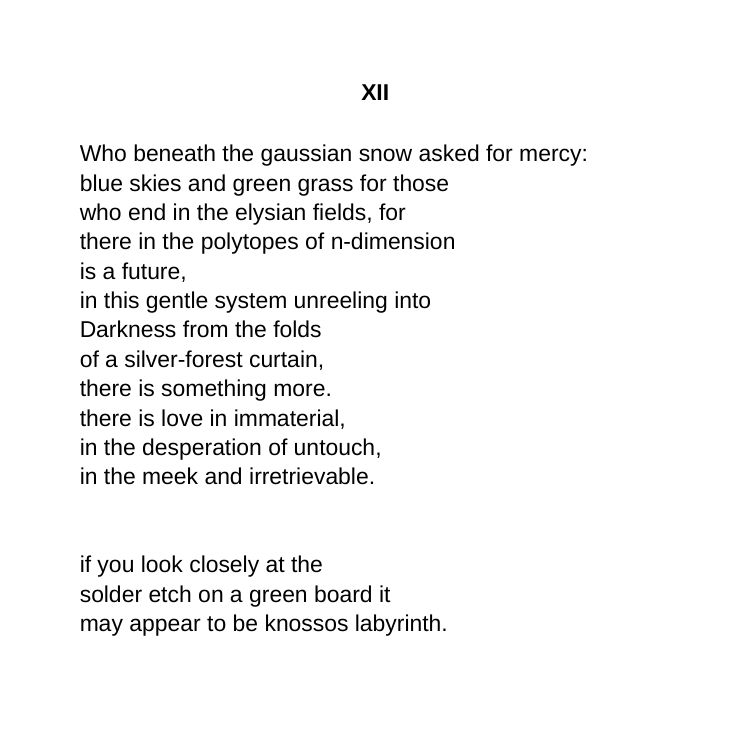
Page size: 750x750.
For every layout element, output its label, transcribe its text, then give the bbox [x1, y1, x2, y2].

text in the meek and irretrievable. [79, 464, 661, 489]
text there is love in immaterial, [79, 405, 661, 431]
text is a future, [79, 258, 661, 284]
text may appear to be knossos labyrinth. [79, 611, 661, 636]
text who end in the elysian fields, for [79, 199, 661, 225]
text if you look closely at the [79, 552, 661, 578]
text blue skies and green grass for those [79, 170, 661, 196]
text in this gentle system unreeling into [79, 288, 661, 313]
text solder etch on a green board it [79, 581, 661, 607]
subtitle XII [79, 79, 671, 105]
text there in the polytopes of n-dimension [79, 229, 661, 254]
text Who beneath the gaussian snow asked for mercy: [79, 141, 661, 166]
text in the desperation of untouch, [79, 434, 661, 460]
text of a silver-forest curtain, [79, 346, 661, 372]
text Darkness from the folds [79, 317, 661, 343]
text there is something more. [79, 376, 661, 401]
